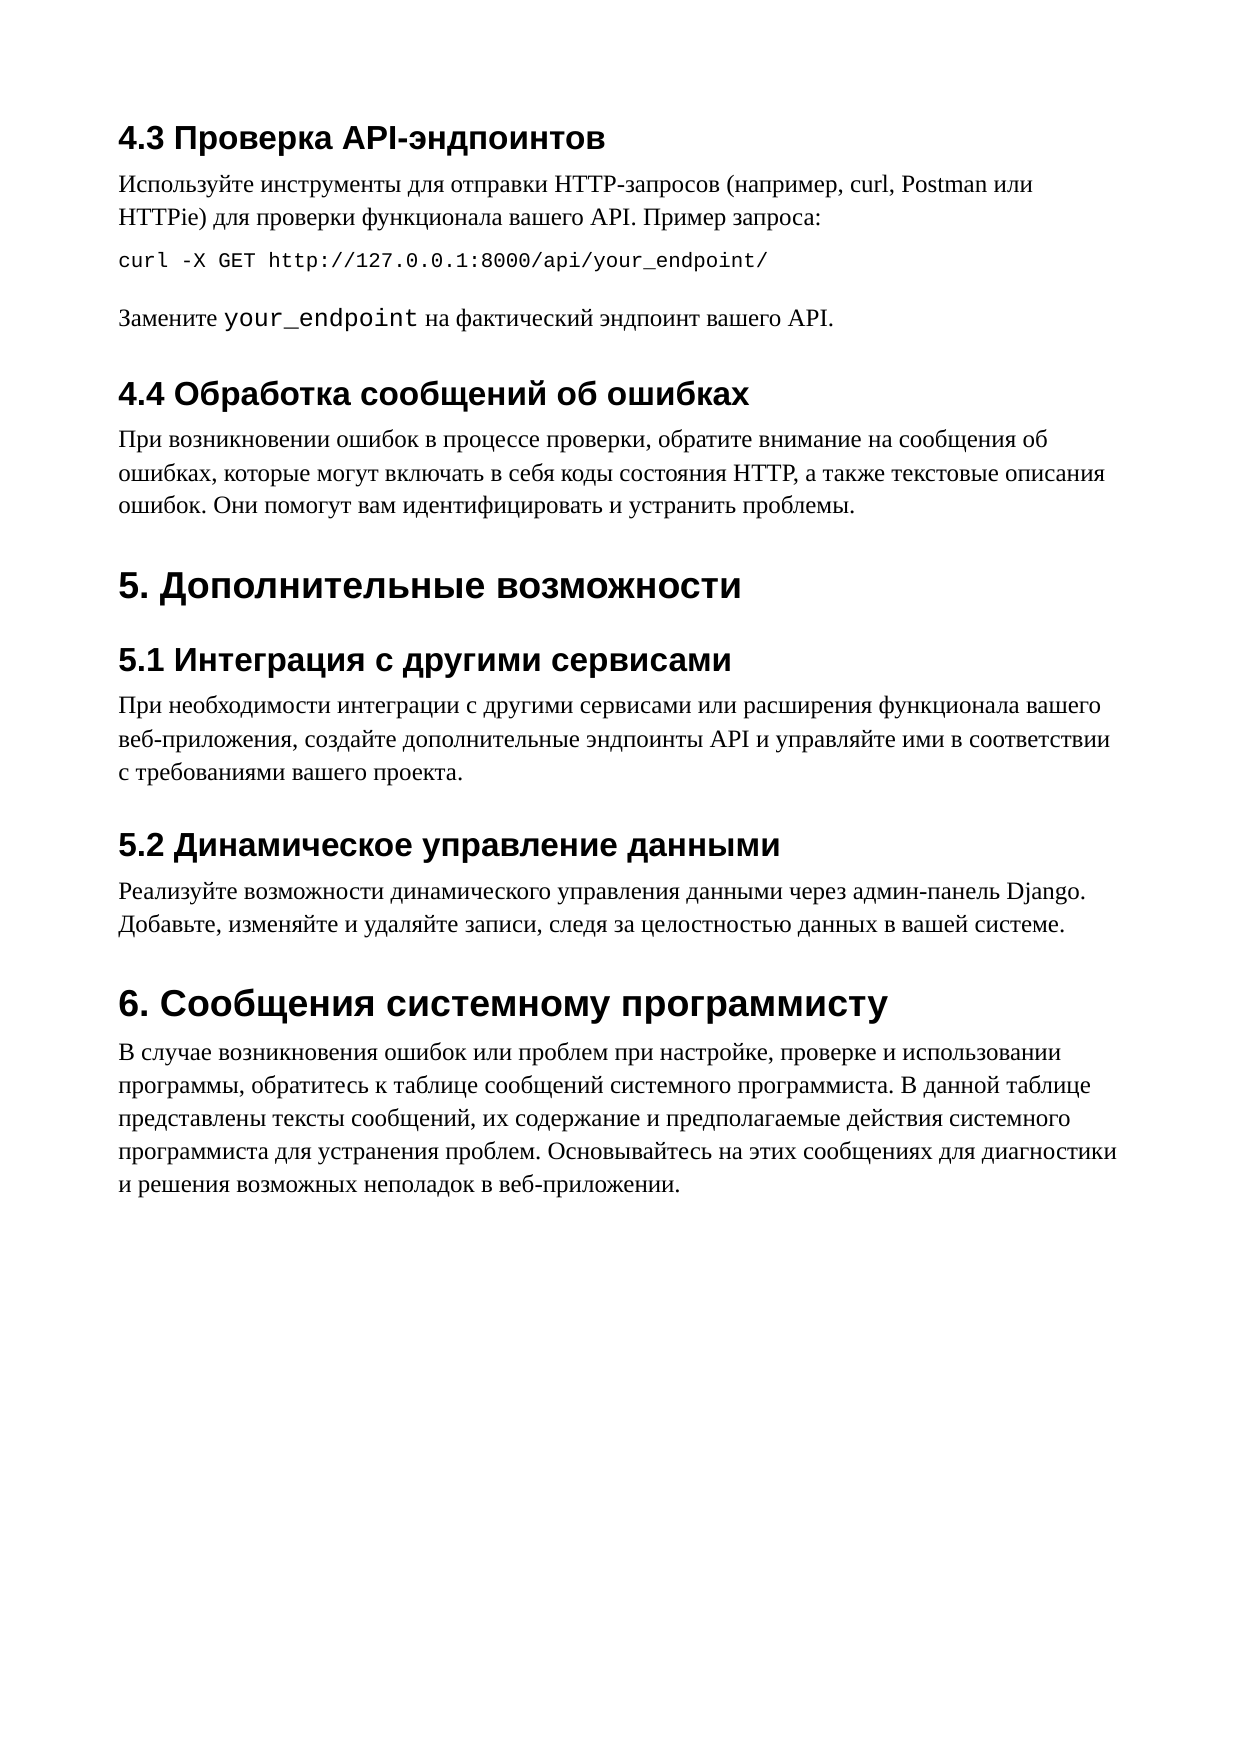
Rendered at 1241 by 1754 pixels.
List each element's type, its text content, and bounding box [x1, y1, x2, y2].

text В случае возникновения ошибок или проблем при настройке, проверке и использовании программы, обратитесь к таблице сообщений системного программиста. В данной таблице представлены тексты сообщений, их содержание и предполагаемые действия системного программиста для устранения проблем. Основывайтесь на этих сообщениях для диагностики и решения возможных неполадок в веб-приложении. [118, 1037, 1122, 1198]
subtitle 6. Сообщения системному программисту [118, 982, 1122, 1025]
subtitle 4.3 Проверка API-эндпоинтов [118, 118, 1122, 157]
subtitle 5.1 Интеграция с другими сервисами [118, 640, 1122, 678]
text Замените your_endpoint на фактический эндпоинт вашего API. [118, 303, 1122, 334]
subtitle 5. Дополнительные возможности [118, 563, 1122, 606]
subtitle 4.4 Обработка сообщений об ошибках [118, 374, 1122, 412]
text При возникновении ошибок в процессе проверки, обратите внимание на сообщения об ошибках, которые могут включать в себя коды состояния HTTP, а также текстовые описания ошибок. Они помогут вам идентифицировать и устранить проблемы. [118, 424, 1122, 519]
text curl -X GET http://127.0.0.1:8000/api/your_endpoint/ [118, 250, 1122, 273]
text При необходимости интеграции с другими сервисами или расширения функционала вашего веб-приложения, создайте дополнительные эндпоинты API и управляйте ими в соответствии с требованиями вашего проекта. [118, 691, 1122, 785]
text Используйте инструменты для отправки HTTP-запросов (например, curl, Postman или HTTPie) для проверки функционала вашего API. Пример запроса: [118, 169, 1122, 231]
text Реализуйте возможности динамического управления данными через админ-панель Django. Добавьте, изменяйте и удаляйте записи, следя за целостностью данных в вашей системе. [118, 876, 1122, 938]
subtitle 5.2 Динамическое управление данными [118, 825, 1122, 863]
